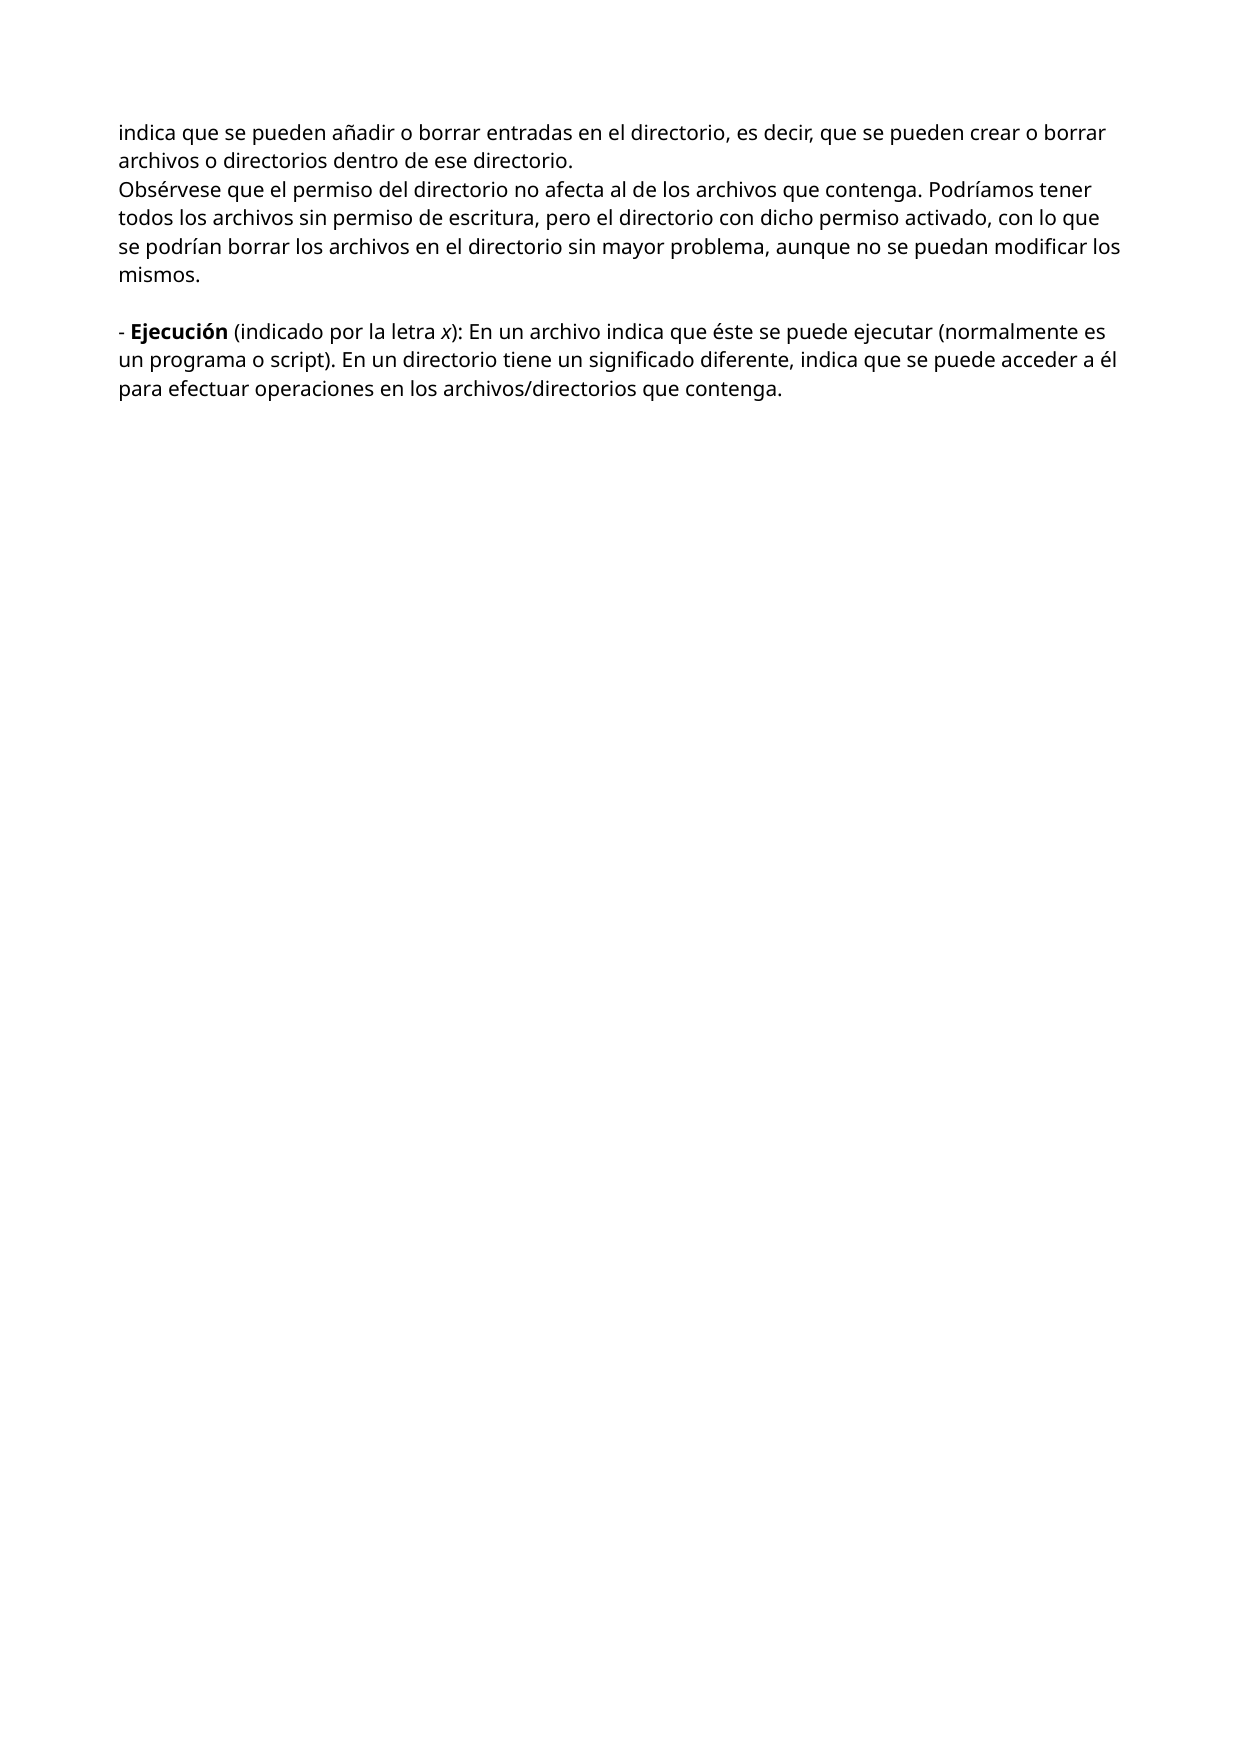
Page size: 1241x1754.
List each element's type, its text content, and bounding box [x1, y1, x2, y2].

text indica que se pueden añadir o borrar entradas en el directorio, es decir, que se pueden crear o borrar archivos o directorios dentro de ese directorio. Obsérvese que el permiso del directorio no afecta al de los archivos que contenga. Podríamos tener todos los archivos sin permiso de escritura, pero el directorio con dicho permiso activado, con lo que se podrían borrar los archivos en el directorio sin mayor problema, aunque no se puedan modificar los mismos. - Ejecución (indicado por la letra x): En un archivo indica que éste se puede ejecutar (normalmente es un programa o script). En un directorio tiene un significado diferente, indica que se puede acceder a él para efectuar operaciones en los archivos/directorios que contenga. [118, 118, 1122, 431]
